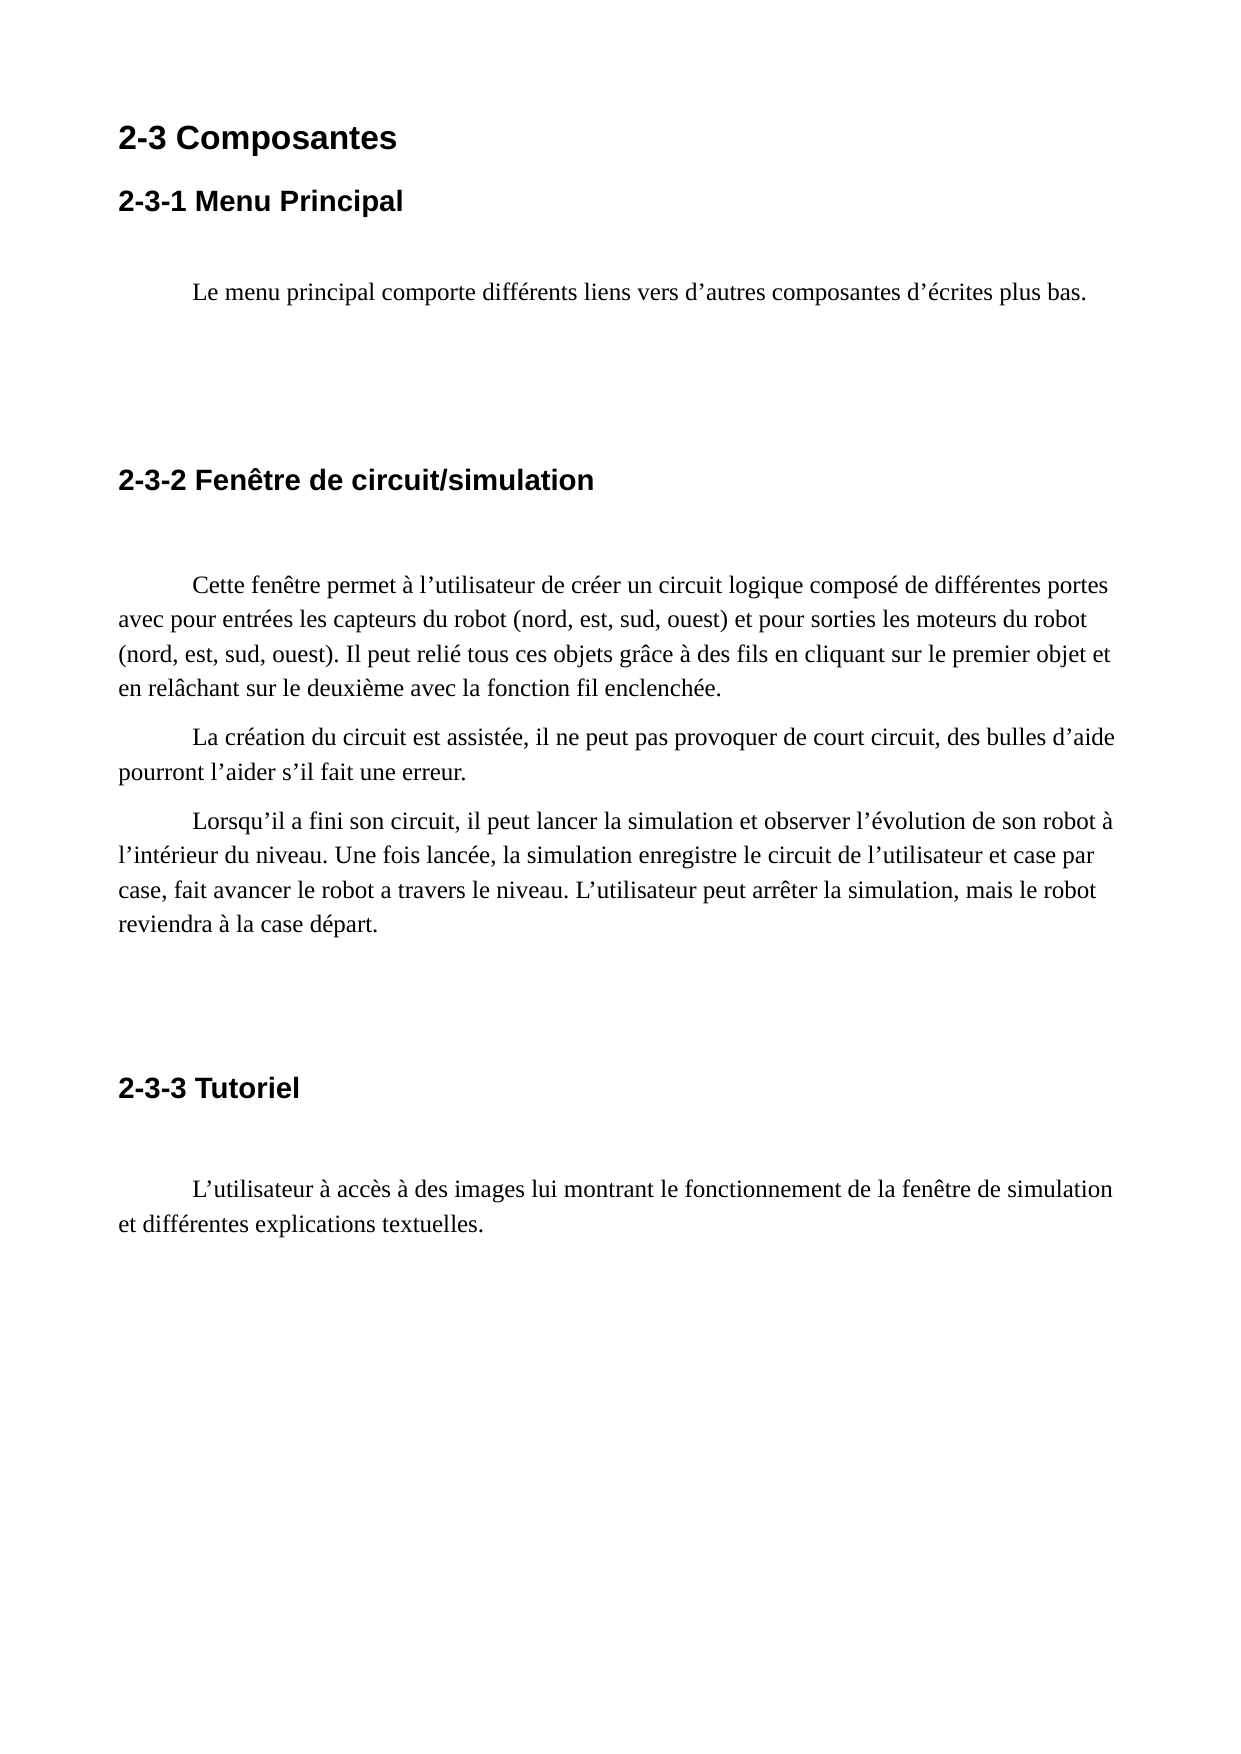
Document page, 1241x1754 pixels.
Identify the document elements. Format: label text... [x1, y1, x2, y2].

text La création du circuit est assistée, il ne peut pas provoquer de court circuit, des bulles d’aide pourront l’aider s’il fait une erreur. [118, 722, 1122, 786]
text Le menu principal comporte différents liens vers d’autres composantes d’écrites plus bas. [118, 277, 1122, 306]
text Cette fenêtre permet à l’utilisateur de créer un circuit logique composé de différentes portes avec pour entrées les capteurs du robot (nord, est, sud, ouest) et pour sorties les moteurs du robot (nord, est, sud, ouest). Il peut relié tous ces objets grâce à des fils en cliquant sur le premier objet et en relâchant sur le deuxième avec la fonction fil enclenchée. [118, 570, 1122, 702]
subtitle 2-3 Composantes [118, 118, 1122, 157]
text L’utilisateur à accès à des images lui montrant le fonctionnement de la fenêtre de simulation et différentes explications textuelles. [118, 1174, 1122, 1237]
subtitle 2-3-3 Tutoriel [118, 1071, 1122, 1105]
text Lorsqu’il a fini son circuit, il peut lancer la simulation et observer l’évolution de son robot à l’intérieur du niveau. Une fois lancée, la simulation enregistre le circuit de l’utilisateur et case par case, fait avancer le robot a travers le niveau. L’utilisateur peut arrêter la simulation, mais le robot reviendra à la case départ. [118, 806, 1122, 938]
subtitle 2-3-2 Fenêtre de circuit/simulation [118, 463, 1122, 496]
subtitle 2-3-1 Menu Principal [118, 184, 1122, 218]
